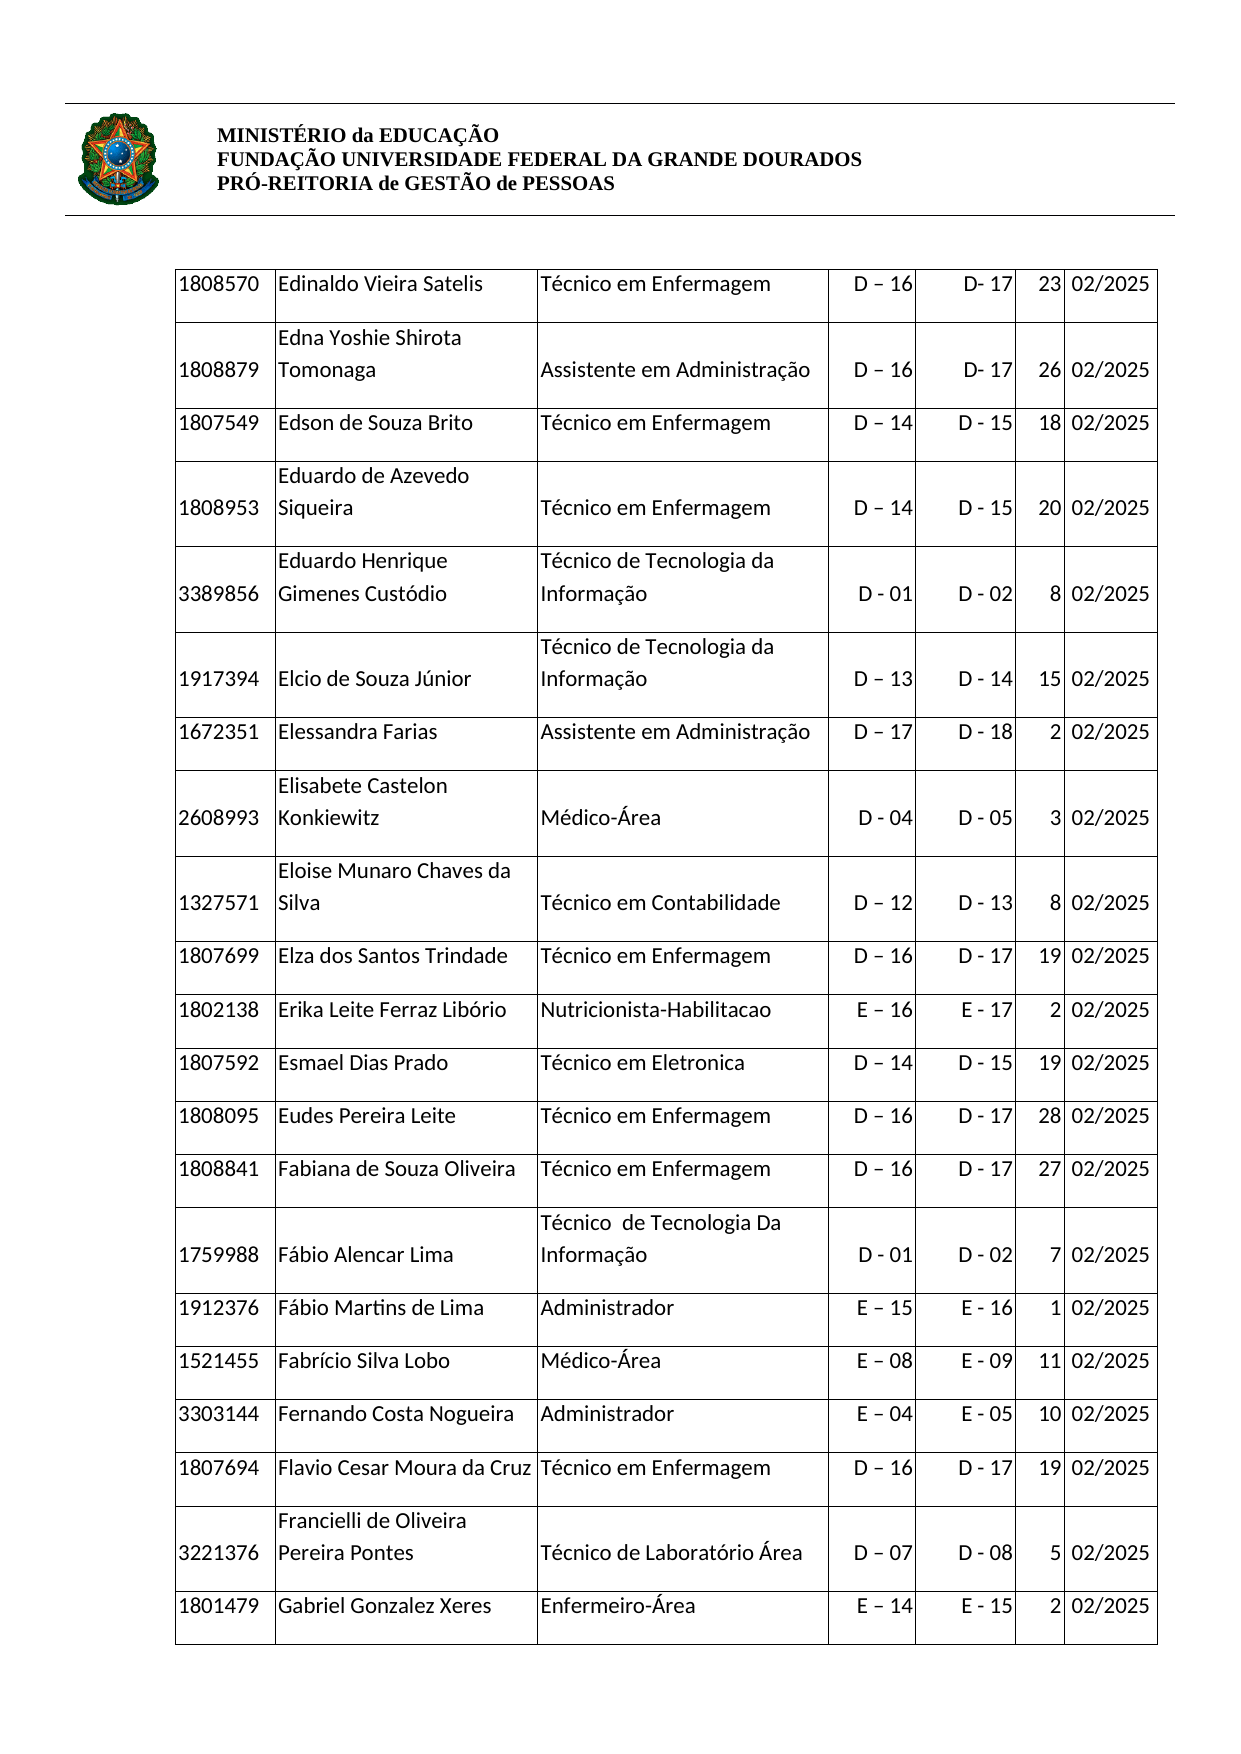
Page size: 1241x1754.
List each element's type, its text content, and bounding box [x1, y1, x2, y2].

table_cell Técnico em Enfermagem [538, 409, 828, 461]
table_cell Médico-Área [538, 771, 828, 856]
table_cell Técnico em Enfermagem [538, 270, 828, 322]
table_cell 02/2025 [1065, 547, 1157, 632]
table_cell Fabrício Silva Lobo [276, 1347, 537, 1399]
table_cell 1807694 [176, 1453, 275, 1506]
table_cell E – 16 [829, 995, 915, 1047]
table_cell 02/2025 [1065, 718, 1157, 770]
table_cell D – 16 [829, 1102, 915, 1154]
table_cell 02/2025 [1065, 995, 1157, 1047]
table_cell E - 16 [916, 1294, 1015, 1346]
table_cell Gabriel Gonzalez Xeres [276, 1592, 537, 1644]
table_cell E - 09 [916, 1347, 1015, 1399]
table_cell D - 15 [916, 1049, 1015, 1101]
table_cell 1917394 [176, 633, 275, 717]
table_cell Elisabete Castelon Konkiewitz [276, 771, 537, 856]
table_cell D - 17 [916, 1155, 1015, 1207]
table_cell 19 [1016, 1453, 1064, 1506]
table_cell E – 04 [829, 1400, 915, 1452]
table_cell 10 [1016, 1400, 1064, 1452]
table_cell Técnico em Contabilidade [538, 857, 828, 941]
table_cell E - 17 [916, 995, 1015, 1047]
table_cell D - 17 [916, 1102, 1015, 1154]
table_cell D – 07 [829, 1507, 915, 1591]
table_cell 02/2025 [1065, 1453, 1157, 1506]
table_cell Eloise Munaro Chaves da Silva [276, 857, 537, 941]
table_cell 02/2025 [1065, 1347, 1157, 1399]
table_cell 1807592 [176, 1049, 275, 1101]
table_cell D - 02 [916, 547, 1015, 632]
table_cell 28 [1016, 1102, 1064, 1154]
table_cell Administrador [538, 1400, 828, 1452]
table_cell Médico-Área [538, 1347, 828, 1399]
table_cell E - 05 [916, 1400, 1015, 1452]
table_cell 8 [1016, 547, 1064, 632]
table_cell 2608993 [176, 771, 275, 856]
table_cell D - 04 [829, 771, 915, 856]
table_cell 1807549 [176, 409, 275, 461]
table_cell 18 [1016, 409, 1064, 461]
table_cell 02/2025 [1065, 462, 1157, 546]
table_cell Técnico em Enfermagem [538, 1155, 828, 1207]
table_cell Nutricionista-Habilitacao [538, 995, 828, 1047]
table_cell Técnico em Enfermagem [538, 1453, 828, 1506]
table_cell Francielli de Oliveira Pereira Pontes [276, 1507, 537, 1591]
table_cell 15 [1016, 633, 1064, 717]
table_cell D - 15 [916, 462, 1015, 546]
table_cell Fábio Martins de Lima [276, 1294, 537, 1346]
table_cell Eduardo de Azevedo Siqueira [276, 462, 537, 546]
table_cell D - 17 [916, 942, 1015, 994]
table_cell 1808095 [176, 1102, 275, 1154]
table_cell Edna Yoshie Shirota Tomonaga [276, 323, 537, 407]
table_cell 1802138 [176, 995, 275, 1047]
table_cell Elessandra Farias [276, 718, 537, 770]
table_cell D – 16 [829, 323, 915, 407]
table_cell D – 14 [829, 1049, 915, 1101]
table_cell 02/2025 [1065, 771, 1157, 856]
table_cell 02/2025 [1065, 1049, 1157, 1101]
table_cell 7 [1016, 1208, 1064, 1293]
table_cell Técnico de Tecnologia Da Informação [538, 1208, 828, 1293]
table_cell D – 16 [829, 1155, 915, 1207]
table_cell Edinaldo Vieira Satelis [276, 270, 537, 322]
table_cell 02/2025 [1065, 857, 1157, 941]
table_cell 5 [1016, 1507, 1064, 1591]
table_cell 1912376 [176, 1294, 275, 1346]
table_cell E – 15 [829, 1294, 915, 1346]
table_cell Técnico em Enfermagem [538, 942, 828, 994]
table_cell 19 [1016, 1049, 1064, 1101]
table_cell 1807699 [176, 942, 275, 994]
table_cell 1808879 [176, 323, 275, 407]
table_cell 8 [1016, 857, 1064, 941]
table_cell 1808570 [176, 270, 275, 322]
table_cell 1327571 [176, 857, 275, 941]
table_cell Fábio Alencar Lima [276, 1208, 537, 1293]
table_cell 02/2025 [1065, 323, 1157, 407]
table_cell 02/2025 [1065, 633, 1157, 717]
table_cell E – 14 [829, 1592, 915, 1644]
table_cell 02/2025 [1065, 1294, 1157, 1346]
table_cell 1759988 [176, 1208, 275, 1293]
table_cell Técnico em Eletronica [538, 1049, 828, 1101]
table_cell D - 02 [916, 1208, 1015, 1293]
table_cell 19 [1016, 942, 1064, 994]
table_cell Técnico em Enfermagem [538, 1102, 828, 1154]
table_cell Esmael Dias Prado [276, 1049, 537, 1101]
table_cell 1808953 [176, 462, 275, 546]
table_cell Enfermeiro-Área [538, 1592, 828, 1644]
table_cell D – 14 [829, 409, 915, 461]
table_cell 26 [1016, 323, 1064, 407]
table_cell 1 [1016, 1294, 1064, 1346]
table_cell 1672351 [176, 718, 275, 770]
table_cell D – 16 [829, 1453, 915, 1506]
table_cell 11 [1016, 1347, 1064, 1399]
table_cell 2 [1016, 995, 1064, 1047]
table_cell 02/2025 [1065, 1400, 1157, 1452]
table_cell 02/2025 [1065, 1155, 1157, 1207]
table_cell Assistente em Administração [538, 323, 828, 407]
table_cell 1521455 [176, 1347, 275, 1399]
table_cell 02/2025 [1065, 942, 1157, 994]
table_cell Flavio Cesar Moura da Cruz [276, 1453, 537, 1506]
table_cell 23 [1016, 270, 1064, 322]
table_cell D – 13 [829, 633, 915, 717]
table_cell D - 08 [916, 1507, 1015, 1591]
table_cell D – 14 [829, 462, 915, 546]
table_cell 27 [1016, 1155, 1064, 1207]
table_cell Eudes Pereira Leite [276, 1102, 537, 1154]
table_cell 02/2025 [1065, 1102, 1157, 1154]
table_cell D - 01 [829, 547, 915, 632]
table_cell 3221376 [176, 1507, 275, 1591]
table_cell E – 08 [829, 1347, 915, 1399]
table_cell Assistente em Administração [538, 718, 828, 770]
table_cell Edson de Souza Brito [276, 409, 537, 461]
table_cell Técnico em Enfermagem [538, 462, 828, 546]
table_cell D - 18 [916, 718, 1015, 770]
table_cell D - 17 [916, 1453, 1015, 1506]
table_cell D- 17 [916, 270, 1015, 322]
table_cell D – 12 [829, 857, 915, 941]
table_cell 1801479 [176, 1592, 275, 1644]
table_cell 3303144 [176, 1400, 275, 1452]
table_cell 02/2025 [1065, 409, 1157, 461]
table_cell D- 17 [916, 323, 1015, 407]
table_cell Fabiana de Souza Oliveira [276, 1155, 537, 1207]
table_cell 1808841 [176, 1155, 275, 1207]
table_cell 02/2025 [1065, 1507, 1157, 1591]
table_cell Eduardo Henrique Gimenes Custódio [276, 547, 537, 632]
table_cell D – 16 [829, 942, 915, 994]
table_cell 02/2025 [1065, 270, 1157, 322]
table_cell 02/2025 [1065, 1208, 1157, 1293]
table_cell D - 14 [916, 633, 1015, 717]
table_cell D – 17 [829, 718, 915, 770]
table_cell Técnico de Tecnologia da Informação [538, 633, 828, 717]
table_cell Técnico de Tecnologia da Informação [538, 547, 828, 632]
table_cell Elza dos Santos Trindade [276, 942, 537, 994]
table_cell 3389856 [176, 547, 275, 632]
table_cell Fernando Costa Nogueira [276, 1400, 537, 1452]
table_cell Elcio de Souza Júnior [276, 633, 537, 717]
table_cell D - 01 [829, 1208, 915, 1293]
table_cell D – 16 [829, 270, 915, 322]
table_cell 02/2025 [1065, 1592, 1157, 1644]
table_cell D - 13 [916, 857, 1015, 941]
table_cell Erika Leite Ferraz Libório [276, 995, 537, 1047]
table_cell Administrador [538, 1294, 828, 1346]
table_cell E - 15 [916, 1592, 1015, 1644]
table_cell 3 [1016, 771, 1064, 856]
table_cell 2 [1016, 1592, 1064, 1644]
table_cell D - 15 [916, 409, 1015, 461]
picture [76, 112, 160, 207]
table_cell 20 [1016, 462, 1064, 546]
table_cell 2 [1016, 718, 1064, 770]
table_cell D - 05 [916, 771, 1015, 856]
table_cell Técnico de Laboratório Área [538, 1507, 828, 1591]
